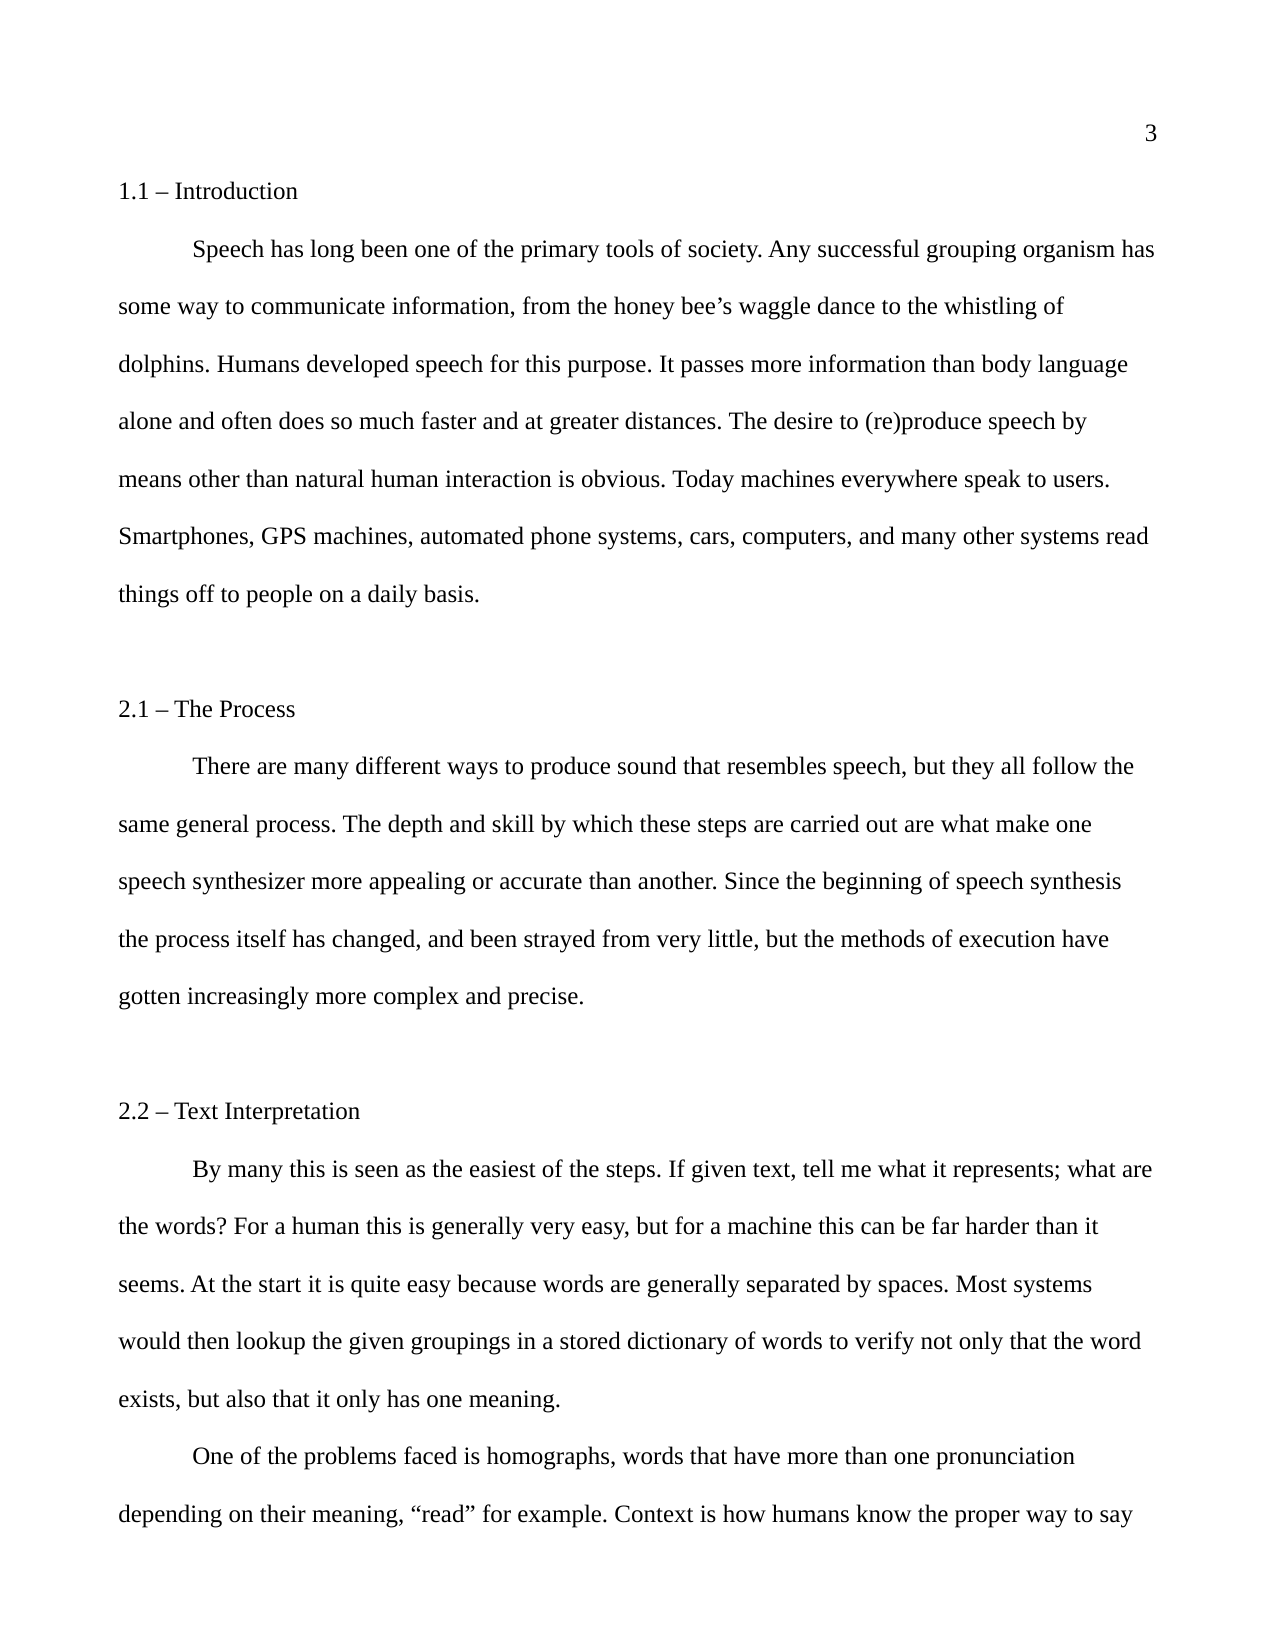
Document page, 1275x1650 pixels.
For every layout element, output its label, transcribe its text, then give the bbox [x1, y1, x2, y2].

text Speech has long been one of the primary tools of society. Any successful grouping organism has some way to communicate information, from the honey bee’s waggle dance to the whistling of dolphins. Humans developed speech for this purpose. It passes more information than body language alone and often does so much faster and at greater distances. The desire to (re)produce speech by means other than natural human interaction is obvious. Today machines everywhere speak to users. Smartphones, GPS machines, automated phone systems, cars, computers, and many other systems read things off to people on a daily basis. [118, 234, 1157, 608]
text 2.1 – The Process [118, 694, 1157, 723]
text By many this is seen as the easiest of the steps. If given text, tell me what it represents; what are the words? For a human this is generally very easy, but for a machine this can be far harder than it seems. At the start it is quite easy because words are generally separated by spaces. Most systems would then lookup the given groupings in a stored dictionary of words to verify not only that the word exists, but also that it only has one meaning. [118, 1154, 1157, 1413]
text There are many different ways to produce sound that resembles speech, but they all follow the same general process. The depth and skill by which these steps are carried out are what make one speech synthesizer more appealing or accurate than another. Since the beginning of speech synthesis the process itself has changed, and been strayed from very little, but the methods of execution have gotten increasingly more complex and precise. [118, 751, 1157, 1010]
text One of the problems faced is homographs, words that have more than one pronunciation depending on their meaning, “read” for example. Context is how humans know the proper way to say [118, 1441, 1157, 1528]
text 2.2 – Text Interpretation [118, 1096, 1157, 1125]
text 1.1 – Introduction [118, 176, 1157, 205]
